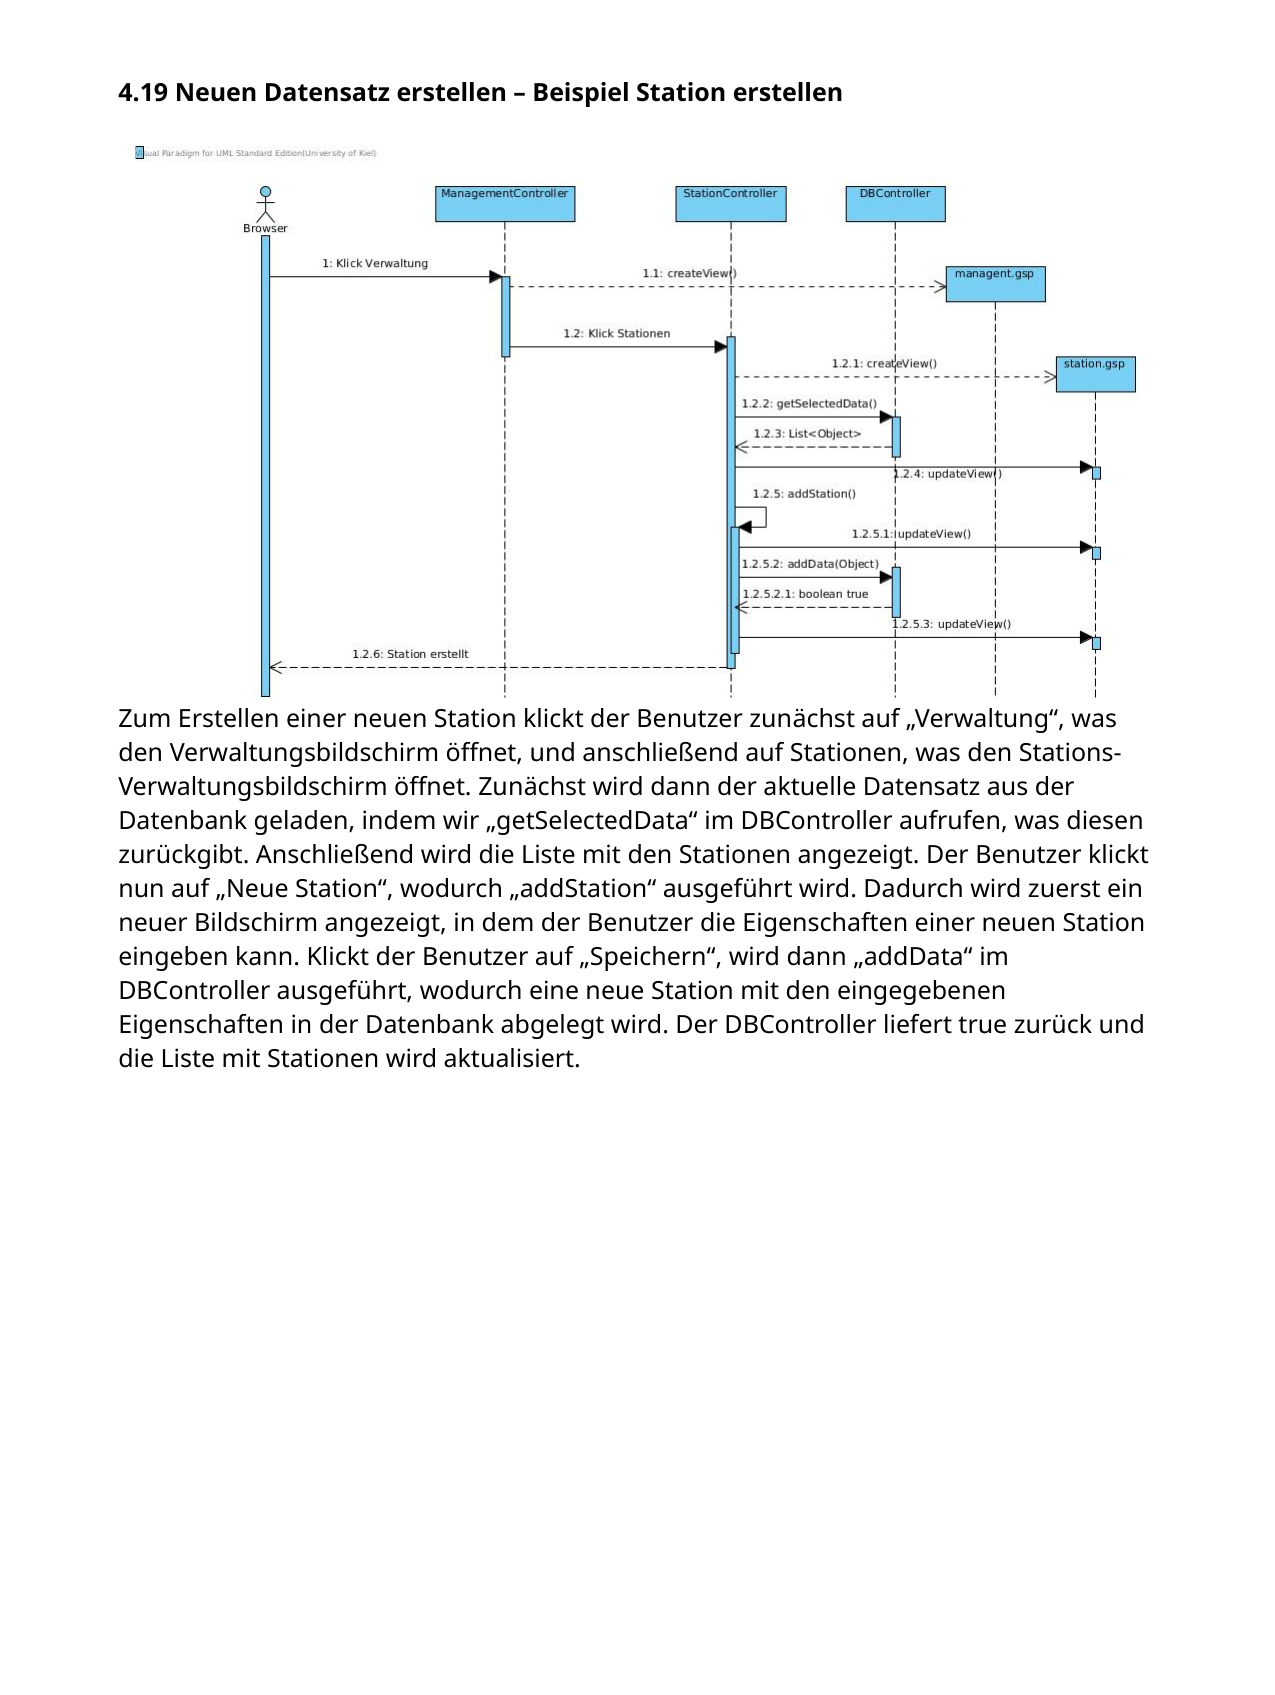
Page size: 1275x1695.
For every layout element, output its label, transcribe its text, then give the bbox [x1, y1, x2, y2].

text Zum Erstellen einer neuen Station klickt der Benutzer zunächst auf „Verwaltung“, was den Verwaltungsbildschirm öffnet, und anschließend auf Stationen, was den Stations-Verwaltungsbildschirm öffnet. Zunächst wird dann der aktuelle Datensatz aus der Datenbank geladen, indem wir „getSelectedData“ im DBController aufrufen, was diesen zurückgibt. Anschließend wird die Liste mit den Stationen angezeigt. Der Benutzer klickt nun auf „Neue Station“, wodurch „addStation“ ausgeführt wird. Dadurch wird zuerst ein neuer Bildschirm angezeigt, in dem der Benutzer die Eigenschaften einer neuen Station eingeben kann. Klickt der Benutzer auf „Speichern“, wird dann „addData“ im DBController ausgeführt, wodurch eine neue Station mit den eingegebenen Eigenschaften in der Datenbank abgelegt wird. Der DBController liefert true zurück und die Liste mit Stationen wird aktualisiert. [118, 122, 1157, 1075]
subtitle 4.19 Neuen Datensatz erstellen – Beispiel Station erstellen [118, 75, 1157, 109]
